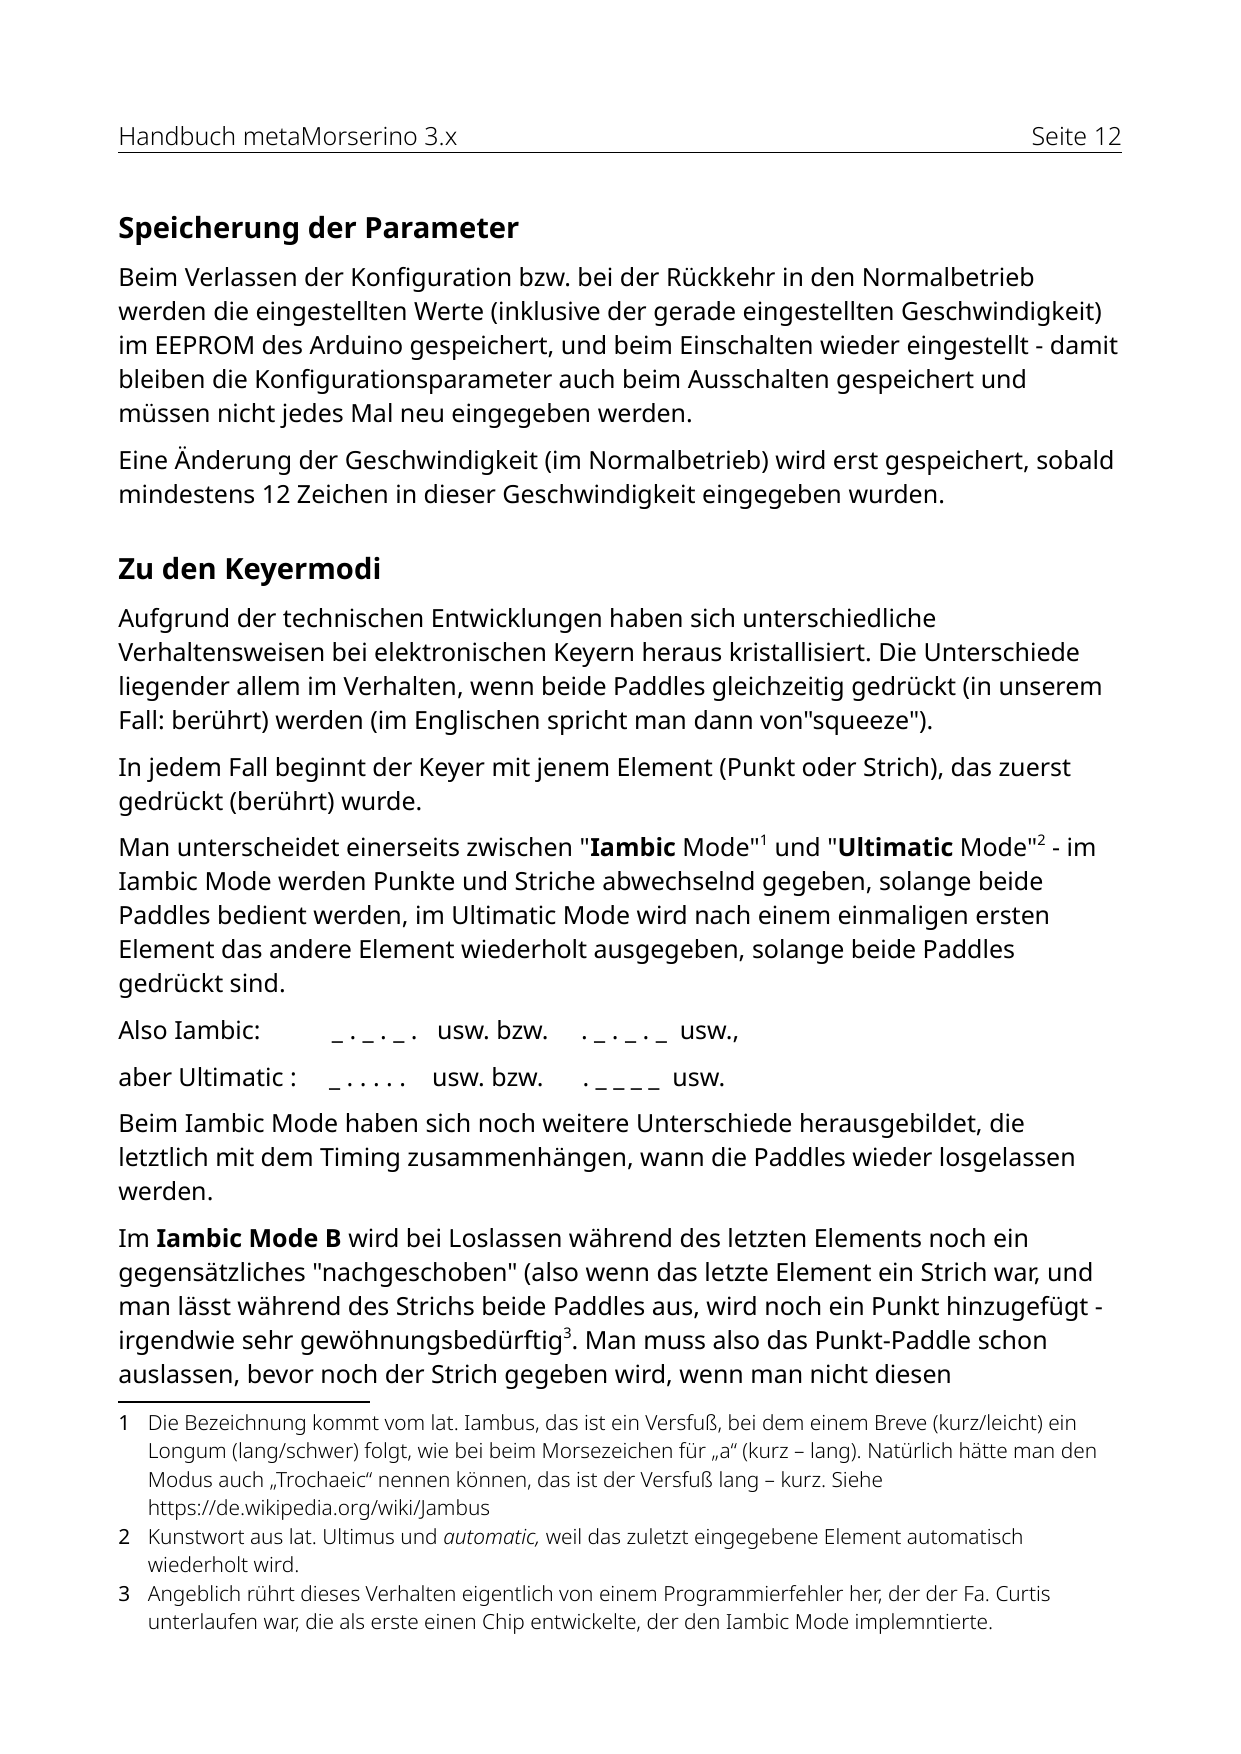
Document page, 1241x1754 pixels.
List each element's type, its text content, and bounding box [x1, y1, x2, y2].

text Eine Änderung der Geschwindigkeit (im Normalbetrieb) wird erst gespeichert, sobald mindestens 12 Zeichen in dieser Geschwindigkeit eingegeben wurden. [118, 443, 1122, 511]
text Aufgrund der technischen Entwicklungen haben sich unterschiedliche Verhaltensweisen bei elektronischen Keyern heraus kristallisiert. Die Unterschiede liegender allem im Verhalten, wenn beide Paddles gleichzeitig gedrückt (in unserem Fall: berührt) werden (im Englischen spricht man dann von"squeeze"). [118, 601, 1122, 737]
text Beim Verlassen der Konfiguration bzw. bei der Rückkehr in den Normalbetrieb werden die eingestellten Werte (inklusive der gerade eingestellten Geschwindigkeit) im EEPROM des Arduino gespeichert, und beim Einschalten wieder eingestellt - damit bleiben die Konfigurationsparameter auch beim Ausschalten gespeichert und müssen nicht jedes Mal neu eingegeben werden. [118, 260, 1122, 430]
subtitle Speicherung der Parameter [118, 208, 1122, 247]
text Im Iambic Mode B wird bei Loslassen während des letzten Elements noch ein gegensätzliches "nachgeschoben" (also wenn das letzte Element ein Strich war, und man lässt während des Strichs beide Paddles aus, wird noch ein Punkt hinzugefügt - irgendwie sehr gewöhnungsbedürftig. Man muss also das Punkt-Paddle schon auslassen, bevor noch der Strich gegeben wird, wenn man nicht diesen [118, 1221, 1122, 1391]
text Beim Iambic Mode haben sich noch weitere Unterschiede herausgebildet, die letztlich mit dem Timing zusammenhängen, wann die Paddles wieder losgelassen werden. [118, 1106, 1122, 1208]
text In jedem Fall beginnt der Keyer mit jenem Element (Punkt oder Strich), das zuerst gedrückt (berührt) wurde. [118, 749, 1122, 817]
text Also Iambic: _ . _ . _ . usw. bzw. . _ . _ . _ usw., [118, 1013, 1122, 1047]
subtitle Zu den Keyermodi [118, 548, 1122, 588]
text Angeblich rührt dieses Verhalten eigentlich von einem Programmierfehler her, der der Fa. Curtis unterlaufen war, die als erste einen Chip entwickelte, der den Iambic Mode implemntierte. [118, 1579, 1122, 1636]
text aber Ultimatic : _ . . . . . usw. bzw. . _ _ _ _ usw. [118, 1059, 1122, 1093]
text Die Bezeichnung kommt vom lat. Iambus, das ist ein Versfuß, bei dem einem Breve (kurz/leicht) ein Longum (lang/schwer) folgt, wie bei beim Morsezeichen für „a“ (kurz – lang). Natürlich hätte man den Modus auch „Trochaeic“ nennen können, das ist der Versfuß lang – kurz. Siehe https://de.wikipedia.org/wiki/Jambus [118, 1408, 1122, 1522]
text Man unterscheidet einerseits zwischen "Iambic Mode" und "Ultimatic Mode" - im Iambic Mode werden Punkte und Striche abwechselnd gegeben, solange beide Paddles bedient werden, im Ultimatic Mode wird nach einem einmaligen ersten Element das andere Element wiederholt ausgegeben, solange beide Paddles gedrückt sind. [118, 830, 1122, 1000]
text Kunstwort aus lat. Ultimus und automatic, weil das zuletzt eingegebene Element automatisch wiederholt wird. [118, 1522, 1122, 1579]
